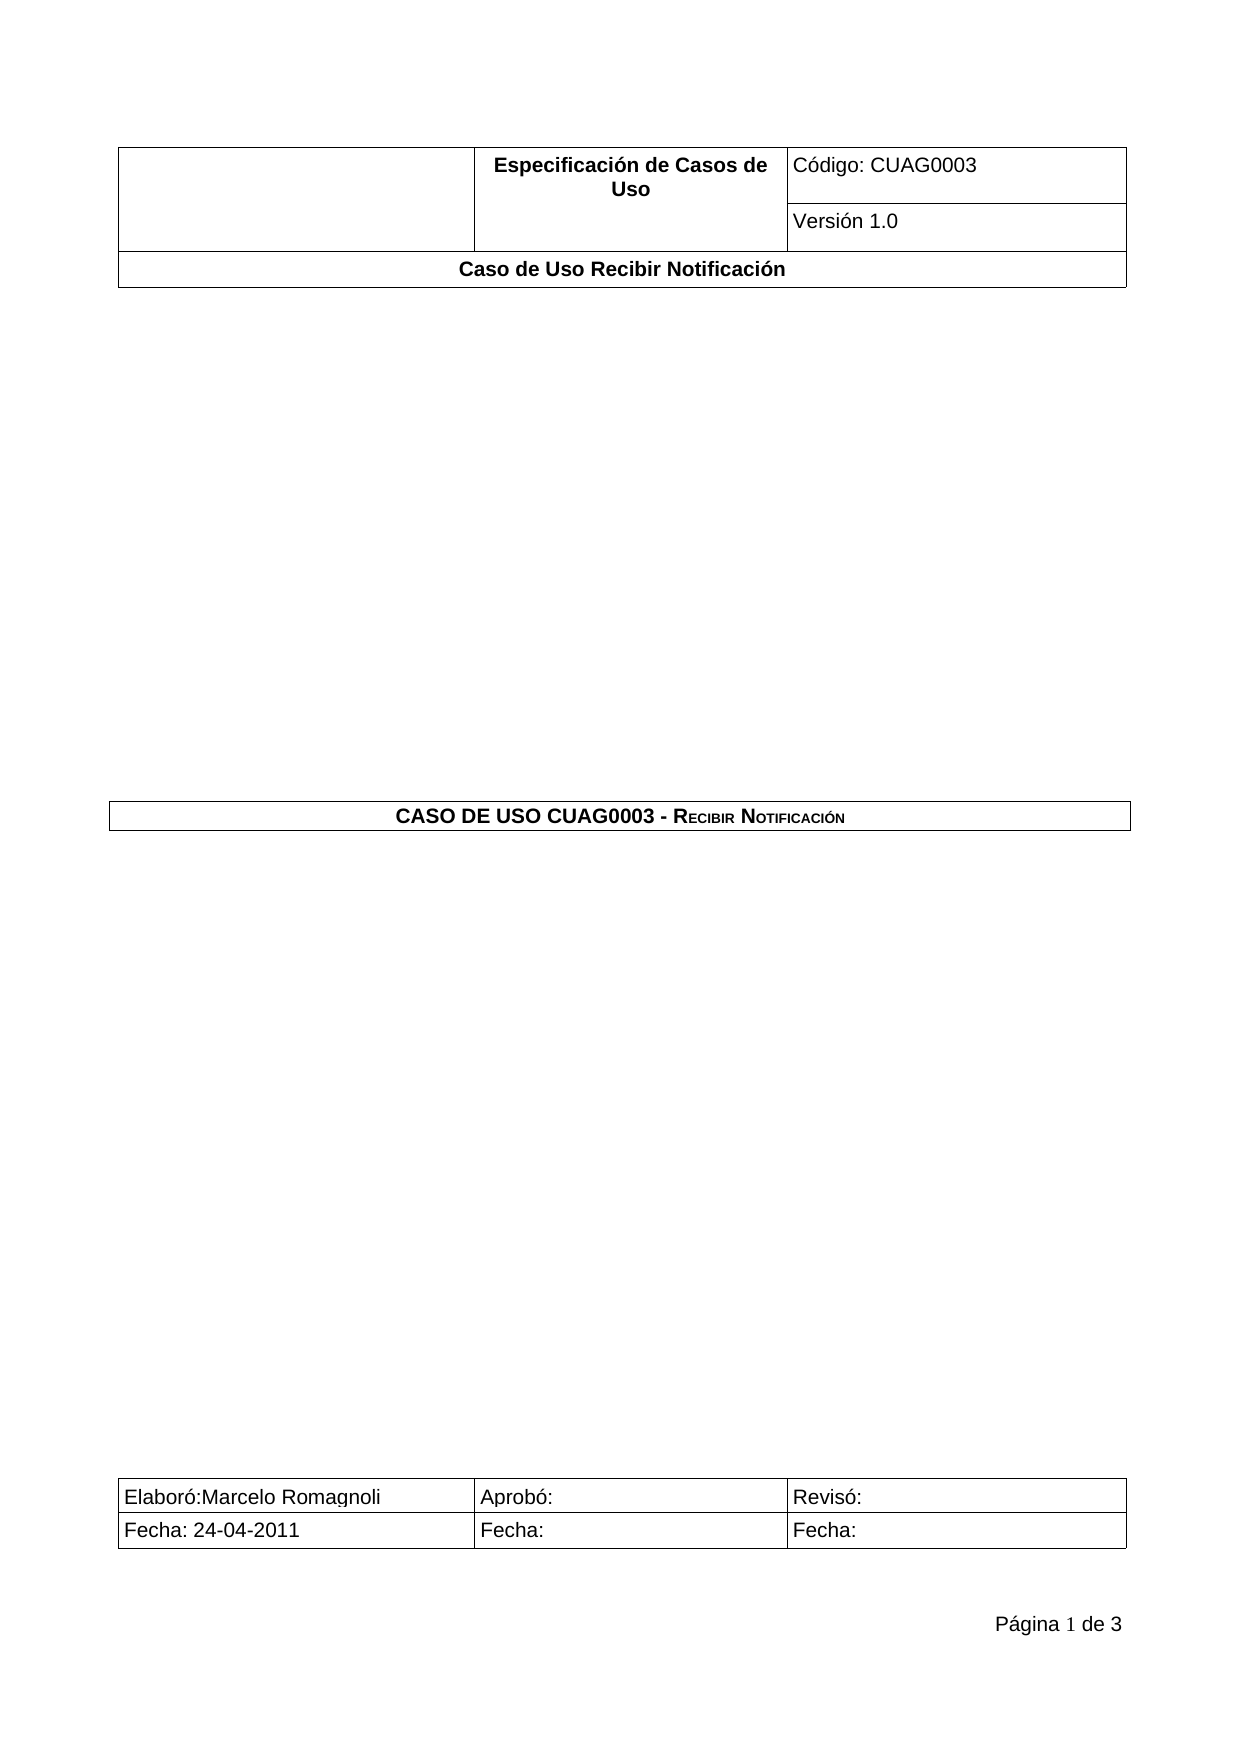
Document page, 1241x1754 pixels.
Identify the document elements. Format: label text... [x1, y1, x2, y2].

text CASO DE USO CUAG0003 - Recibir Notificación [110, 802, 1130, 830]
table_header Revisó: [788, 1479, 1126, 1512]
table_header Elaboró:Marcelo Romagnoli [119, 1479, 474, 1512]
table_cell Fecha: [475, 1513, 787, 1547]
table_cell Fecha: 24-04-2011 [119, 1513, 474, 1547]
table_header Aprobó: [475, 1479, 787, 1512]
table_cell Fecha: [788, 1513, 1126, 1547]
